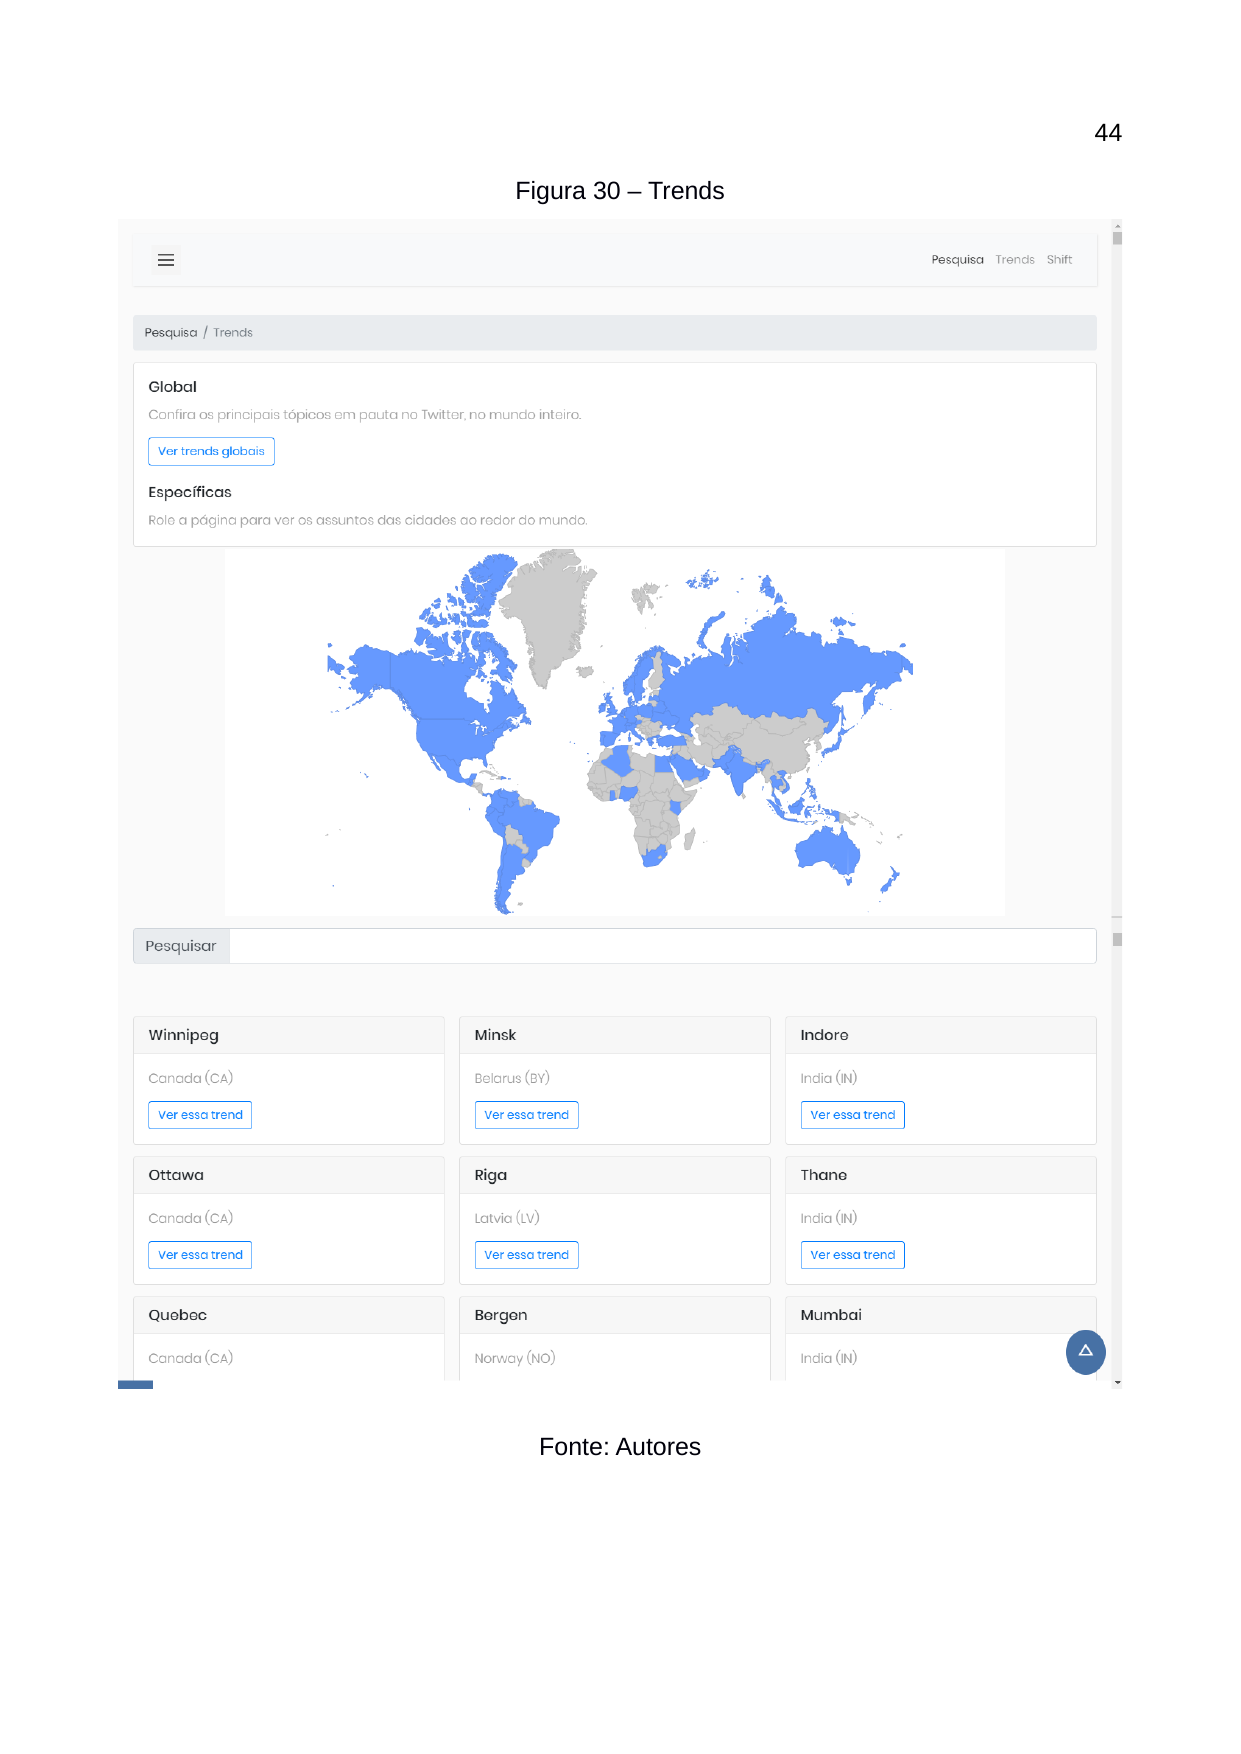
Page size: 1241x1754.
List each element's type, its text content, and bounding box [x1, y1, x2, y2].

text Fonte: Autores [118, 1432, 1122, 1461]
text Figura 30 – Trends [118, 176, 1122, 205]
picture [118, 219, 1123, 1389]
